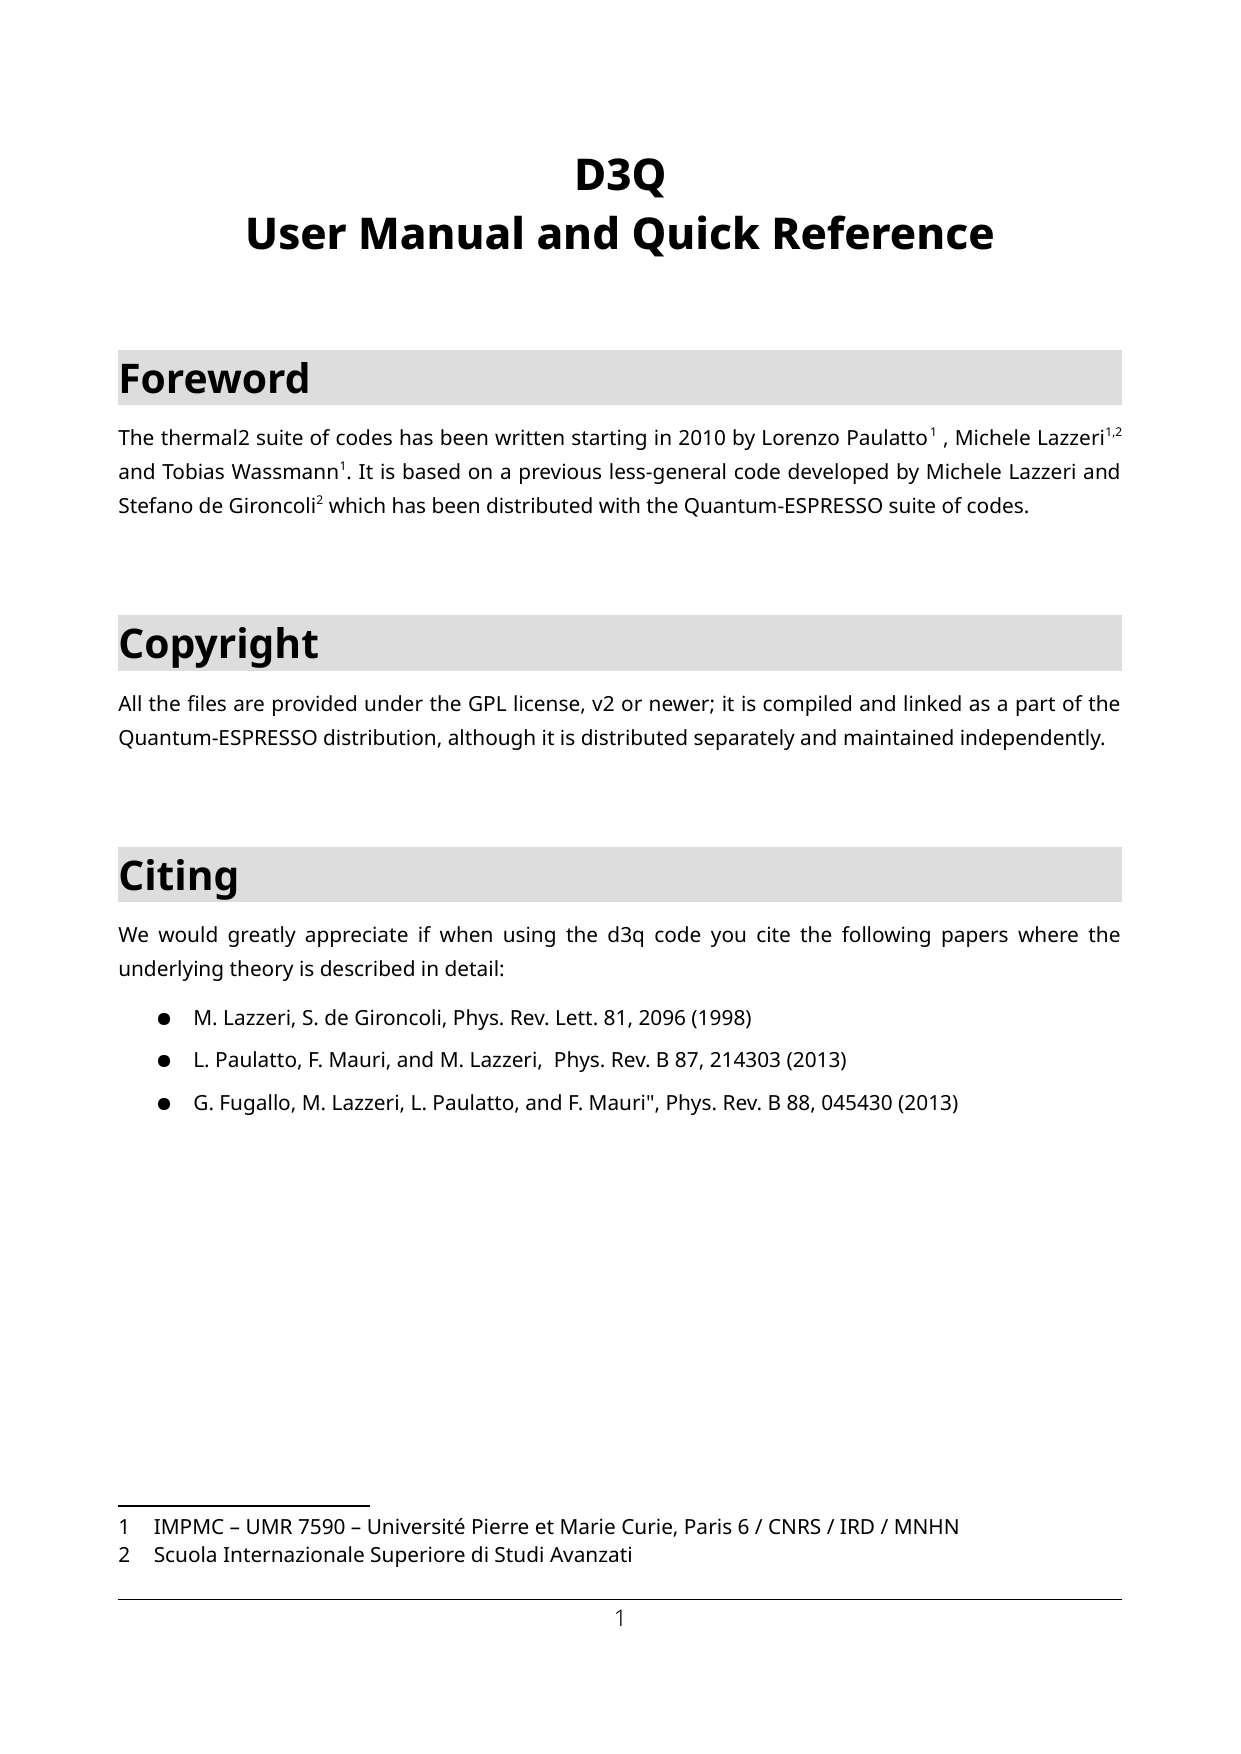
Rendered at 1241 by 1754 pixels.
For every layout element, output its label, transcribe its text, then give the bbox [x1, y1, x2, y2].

text We would greatly appreciate if when using the d3q code you cite the following papers where the underlying theory is described in detail: [118, 920, 1122, 983]
text The thermal2 suite of codes has been written starting in 2010 by Lorenzo Paulatto , Michele Lazzeri1,2 and Tobias Wassmann1. It is based on a previous less-general code developed by Michele Lazzeri and Stefano de Gironcoli which has been distributed with the Quantum-ESPRESSO suite of codes. [118, 423, 1122, 520]
subtitle D3Q User Manual and Quick Reference [118, 143, 1122, 262]
text All the files are provided under the GPL license, v2 or newer; it is compiled and linked as a part of the Quantum-ESPRESSO distribution, although it is distributed separately and maintained independently. [118, 689, 1122, 751]
list M. Lazzeri, S. de Gironcoli, Phys. Rev. Lett. 81, 2096 (1998) [156, 1003, 1122, 1031]
subtitle Copyright [118, 615, 1122, 671]
list G. Fugallo, M. Lazzeri, L. Paulatto, and F. Mauri", Phys. Rev. B 88, 045430 (2013) [156, 1088, 1122, 1117]
text Scuola Internazionale Superiore di Studi Avanzati [118, 1541, 1122, 1569]
text IMPMC – UMR 7590 – Université Pierre et Marie Curie, Paris 6 / CNRS / IRD / MNHN [118, 1512, 1122, 1541]
subtitle Foreword [118, 350, 1122, 405]
list L. Paulatto, F. Mauri, and M. Lazzeri, Phys. Rev. B 87, 214303 (2013) [156, 1046, 1122, 1074]
subtitle Citing [118, 847, 1122, 902]
